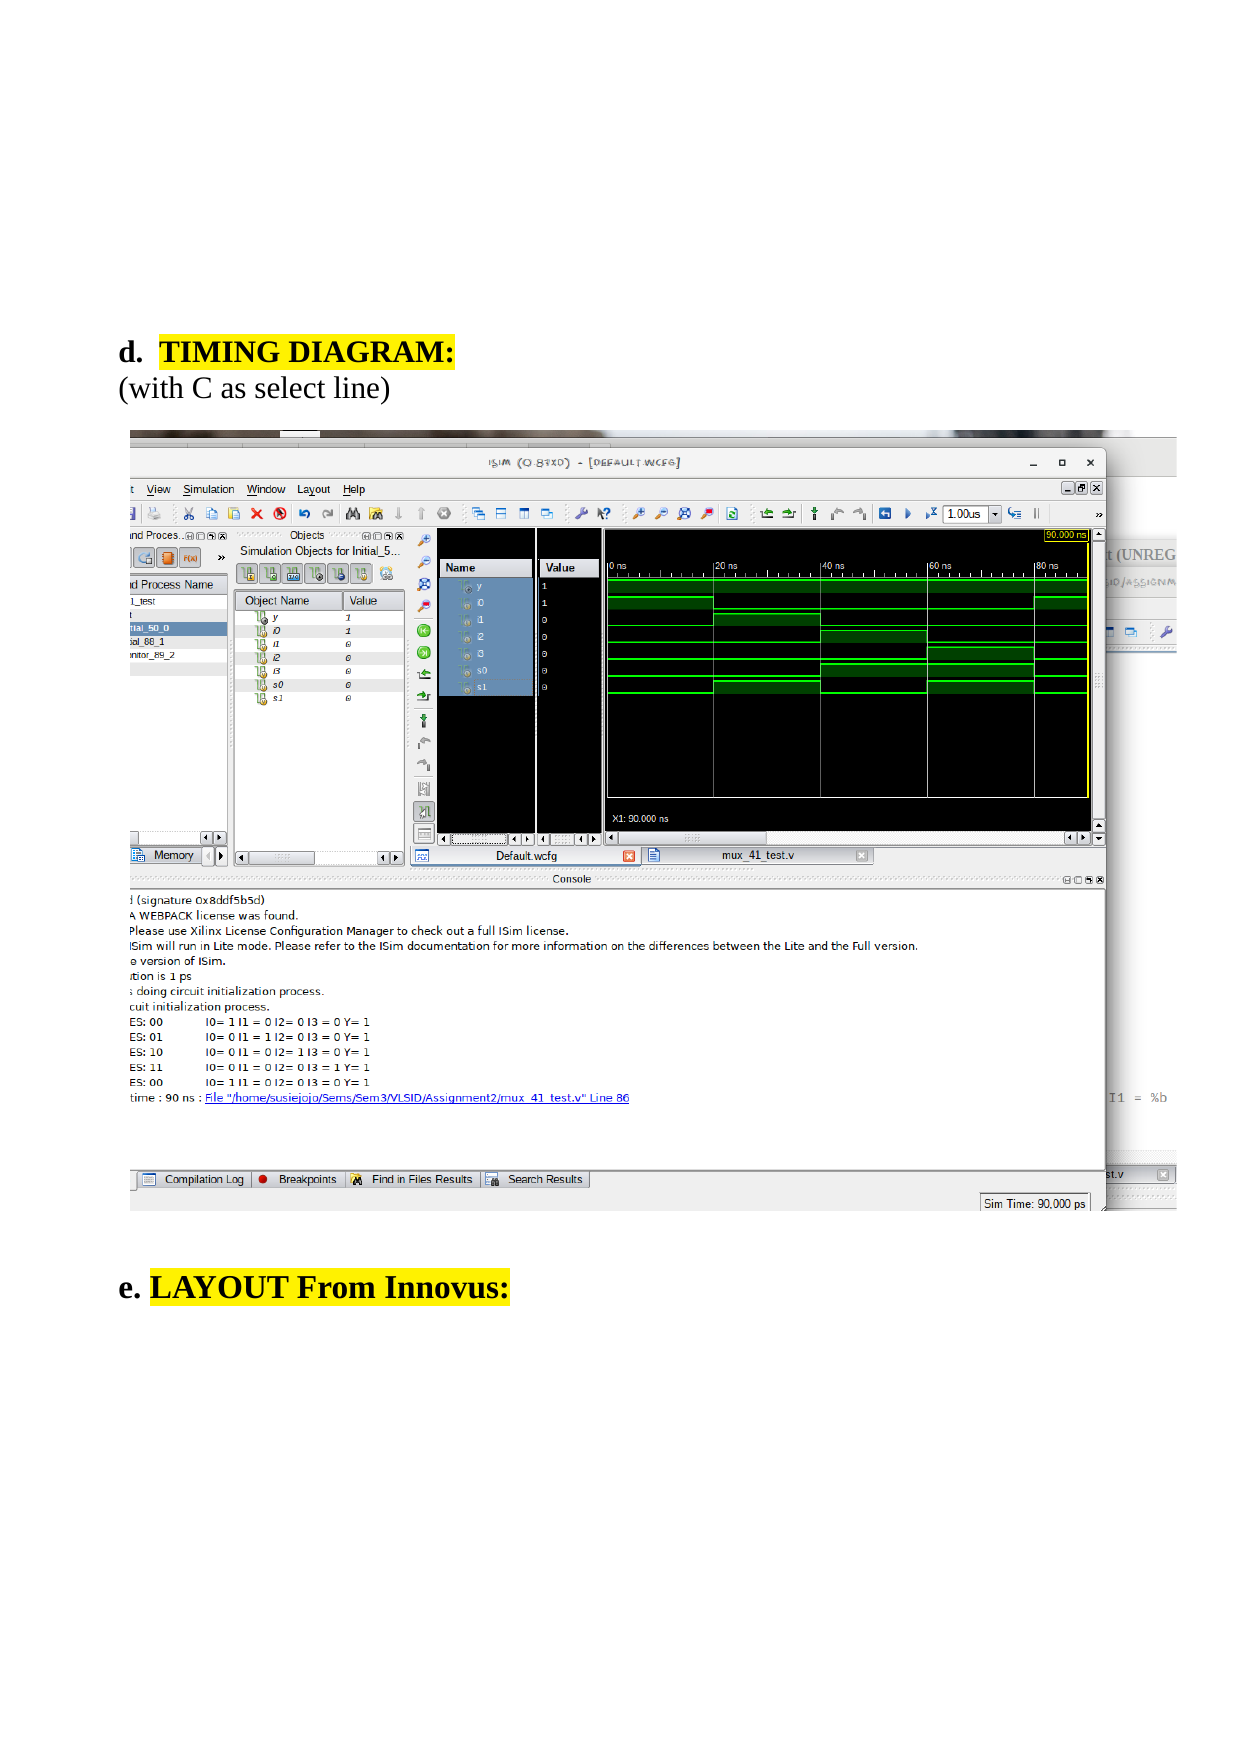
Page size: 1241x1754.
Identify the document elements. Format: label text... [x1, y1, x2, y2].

picture [130, 430, 922, 1211]
text d. TIMING DIAGRAM: [118, 334, 1122, 370]
text e. LAYOUT From Innovus: [118, 1268, 1122, 1306]
text (with C as select line) [118, 370, 1122, 406]
